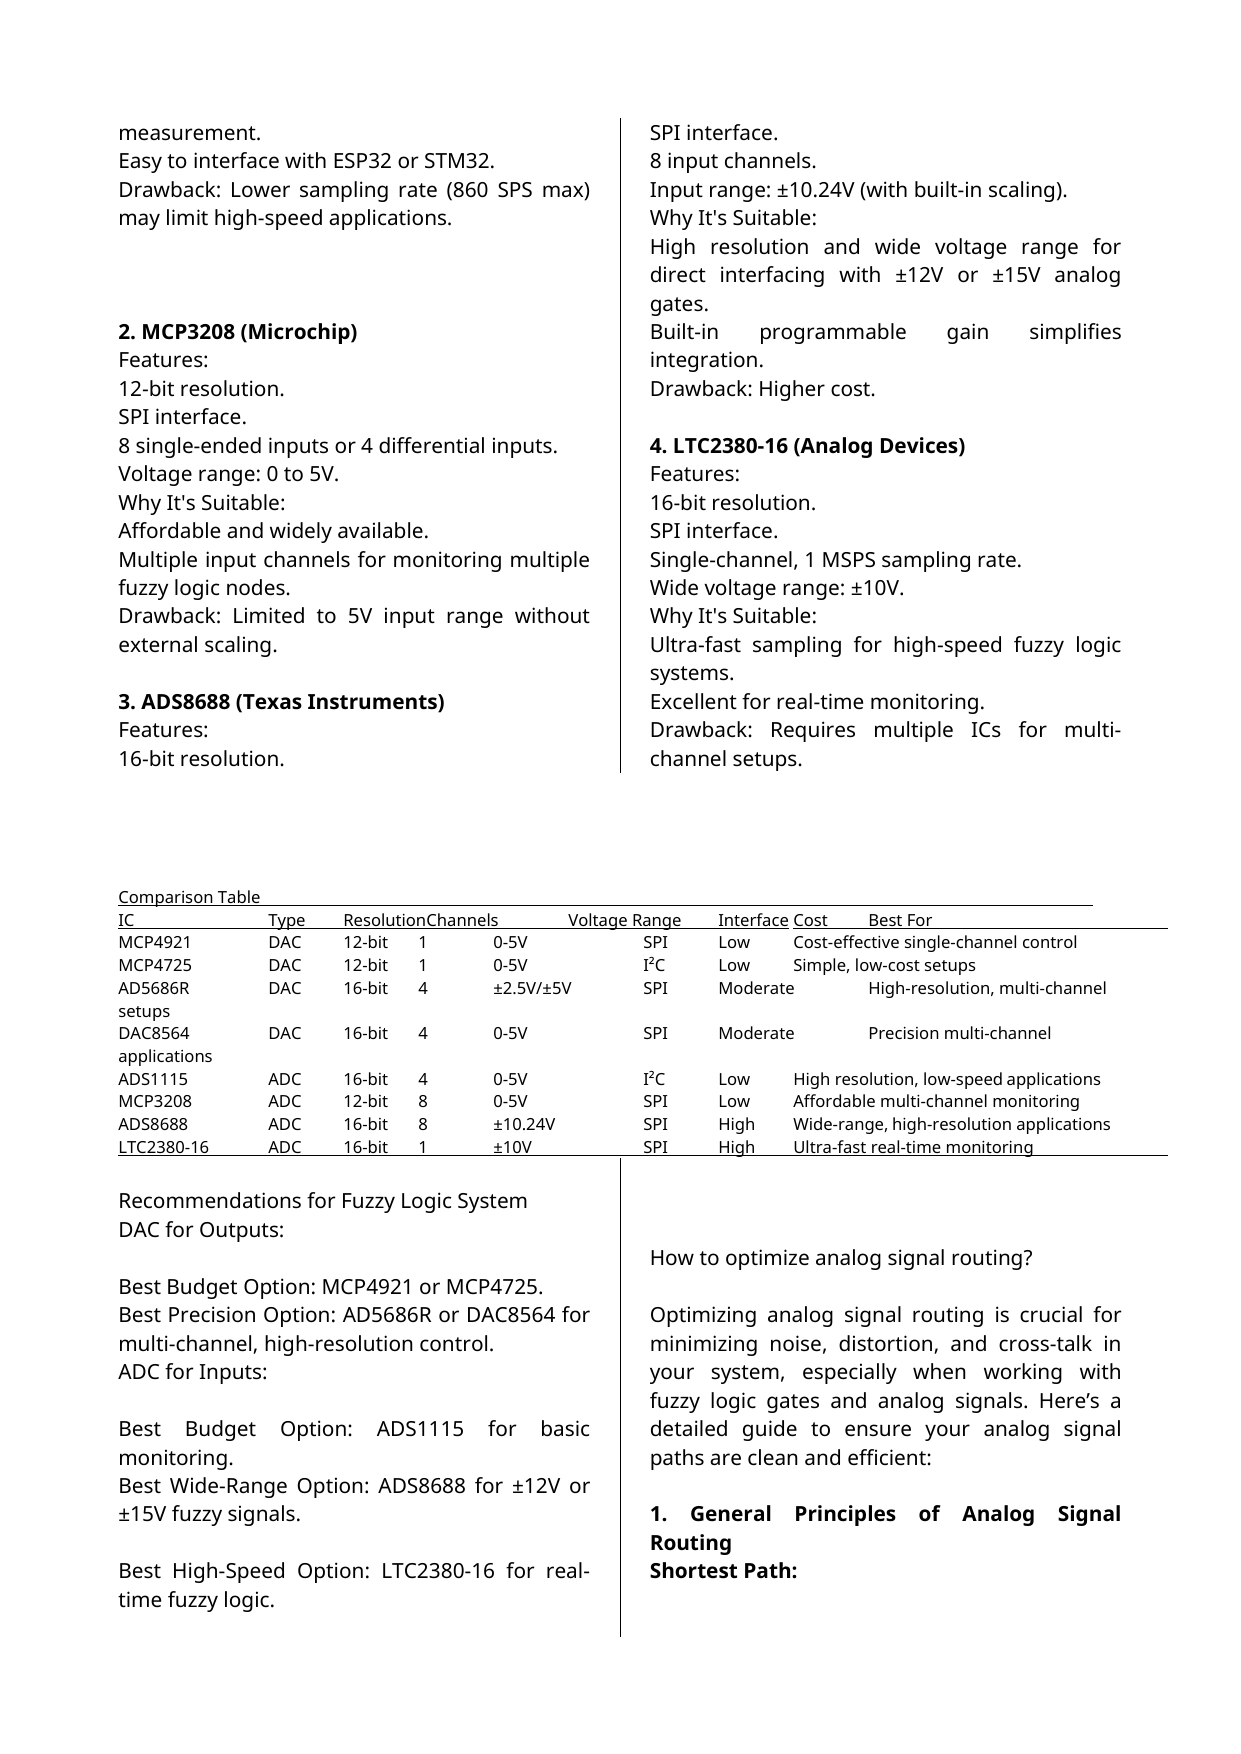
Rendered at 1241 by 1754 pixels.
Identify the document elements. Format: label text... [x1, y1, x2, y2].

text 8 input channels. [649, 147, 1122, 175]
text 4. LTC2380-16 (Analog Devices) [649, 431, 1122, 459]
text How to optimize analog signal routing? [649, 1243, 1122, 1272]
text Voltage range: 0 to 5V. [118, 459, 591, 488]
text MCP4921 DAC 12-bit 1 0-5V SPI Low Cost-effective single-channel control [118, 931, 1122, 954]
text MCP3208 ADC 12-bit 8 0-5V SPI Low Affordable multi-channel monitoring [118, 1090, 1122, 1113]
text Optimizing analog signal routing is crucial for minimizing noise, distortion, and cross-talk in your system, especially when working with fuzzy logic gates and analog signals. Here’s a detailed guide to ensure your analog signal paths are clean and efficient: [649, 1300, 1122, 1471]
text Built-in programmable gain simplifies integration. [649, 317, 1122, 374]
text Excellent for real-time monitoring. [649, 687, 1122, 715]
text Ultra-fast sampling for high-speed fuzzy logic systems. [649, 630, 1122, 687]
text 1. General Principles of Analog Signal Routing [649, 1499, 1122, 1556]
text 16-bit resolution. [118, 744, 591, 772]
text IC Type ResolutionChannels Voltage Range Interface Cost Best For [118, 908, 1122, 931]
text SPI interface. [649, 516, 1122, 545]
text ADS8688 ADC 16-bit 8 ±10.24V SPI High Wide-range, high-resolution applications [118, 1113, 1122, 1136]
text Drawback: Higher cost. [649, 374, 1122, 402]
text Multiple input channels for monitoring multiple fuzzy logic nodes. [118, 545, 591, 602]
text 2. MCP3208 (Microchip) [118, 317, 591, 346]
text Drawback: Requires multiple ICs for multi-channel setups. [649, 715, 1122, 772]
text Best Wide-Range Option: ADS8688 for ±12V or ±15V fuzzy signals. [118, 1471, 591, 1528]
text Comparison Table [118, 886, 1122, 908]
text Why It's Suitable: [649, 602, 1122, 630]
text Features: [118, 346, 591, 374]
text measurement. [118, 118, 591, 147]
text 8 single-ended inputs or 4 differential inputs. [118, 431, 591, 459]
text ADS1115 ADC 16-bit 4 0-5V I²C Low High resolution, low-speed applications [118, 1067, 1122, 1090]
text SPI interface. [649, 118, 1122, 147]
text DAC for Outputs: [118, 1215, 591, 1243]
text Best High-Speed Option: LTC2380-16 for real-time fuzzy logic. [118, 1556, 591, 1613]
text Features: [649, 459, 1122, 488]
text Wide voltage range: ±10V. [649, 573, 1122, 602]
text Shortest Path: [649, 1556, 1122, 1585]
text Features: [118, 715, 591, 744]
text Drawback: Lower sampling rate (860 SPS max) may limit high-speed applications. [118, 175, 591, 232]
text ADC for Inputs: [118, 1357, 591, 1386]
text Best Budget Option: ADS1115 for basic monitoring. [118, 1414, 591, 1471]
text Why It's Suitable: [649, 203, 1122, 232]
text DAC8564 DAC 16-bit 4 0-5V SPI Moderate Precision multi-channel applications [118, 1022, 1122, 1067]
text Drawback: Limited to 5V input range without external scaling. [118, 602, 591, 658]
text 16-bit resolution. [649, 488, 1122, 516]
text Recommendations for Fuzzy Logic System [118, 1187, 591, 1215]
text Best Precision Option: AD5686R or DAC8564 for multi-channel, high-resolution control. [118, 1300, 591, 1357]
text Single-channel, 1 MSPS sampling rate. [649, 545, 1122, 573]
text Easy to interface with ESP32 or STM32. [118, 147, 591, 175]
text Input range: ±10.24V (with built-in scaling). [649, 175, 1122, 203]
text AD5686R DAC 16-bit 4 ±2.5V/±5V SPI Moderate High-resolution, multi-channel setups [118, 977, 1122, 1022]
text High resolution and wide voltage range for direct interfacing with ±12V or ±15V analog gates. [649, 232, 1122, 317]
text Best Budget Option: MCP4921 or MCP4725. [118, 1272, 591, 1300]
text Affordable and widely available. [118, 516, 591, 545]
text Why It's Suitable: [118, 488, 591, 516]
text LTC2380-16 ADC 16-bit 1 ±10V SPI High Ultra-fast real-time monitoring [118, 1136, 1122, 1155]
text SPI interface. [118, 402, 591, 431]
text 12-bit resolution. [118, 374, 591, 402]
text 3. ADS8688 (Texas Instruments) [118, 687, 591, 715]
text MCP4725 DAC 12-bit 1 0-5V I²C Low Simple, low-cost setups [118, 954, 1122, 977]
